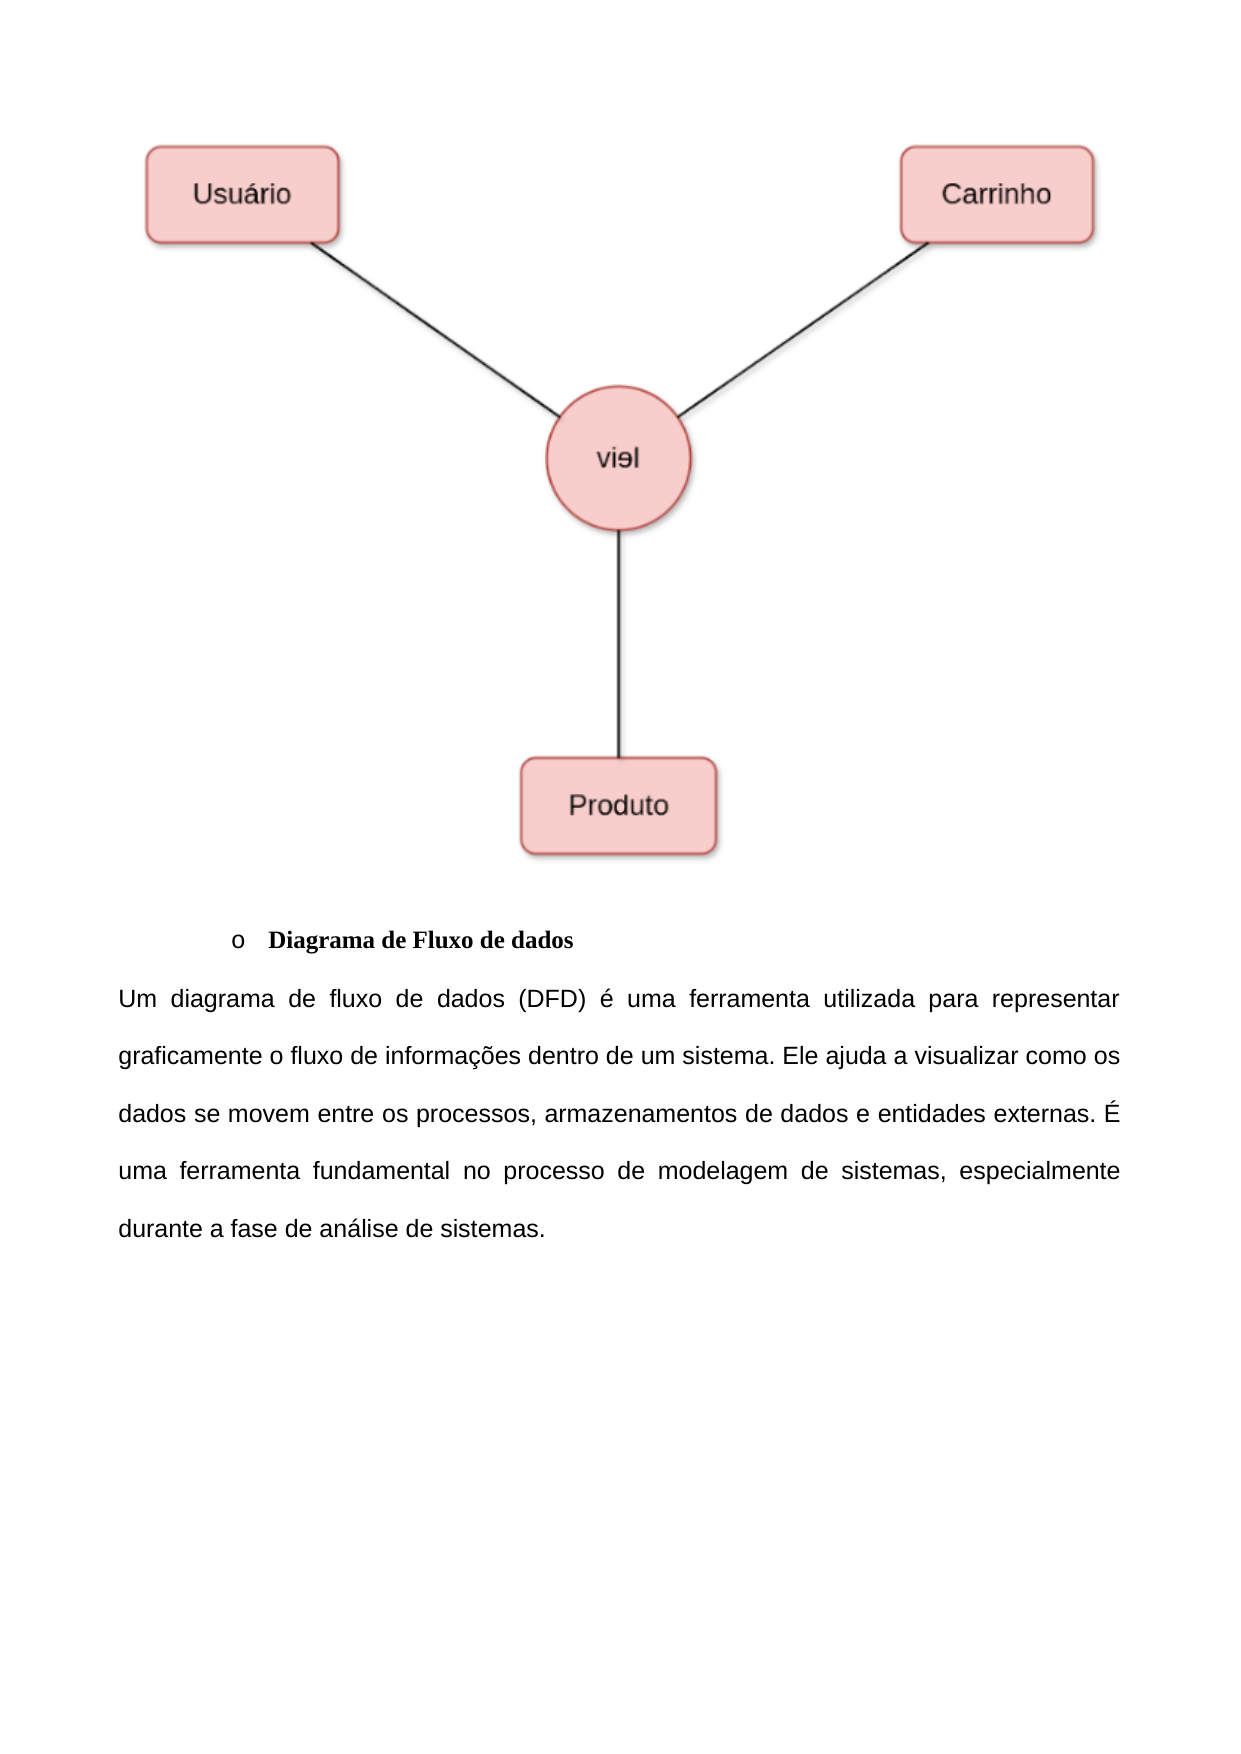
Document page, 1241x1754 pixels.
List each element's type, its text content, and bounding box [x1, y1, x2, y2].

text Um diagrama de fluxo de dados (DFD) é uma ferramenta utilizada para representar graficamente o fluxo de informações dentro de um sistema. Ele ajuda a visualizar como os dados se movem entre os processos, armazenamentos de dados e entidades externas. É uma ferramenta fundamental no processo de modelagem de sistemas, especialmente durante a fase de análise de sistemas. [118, 984, 1122, 1242]
list Diagrama de Fluxo de dados [231, 925, 1122, 956]
